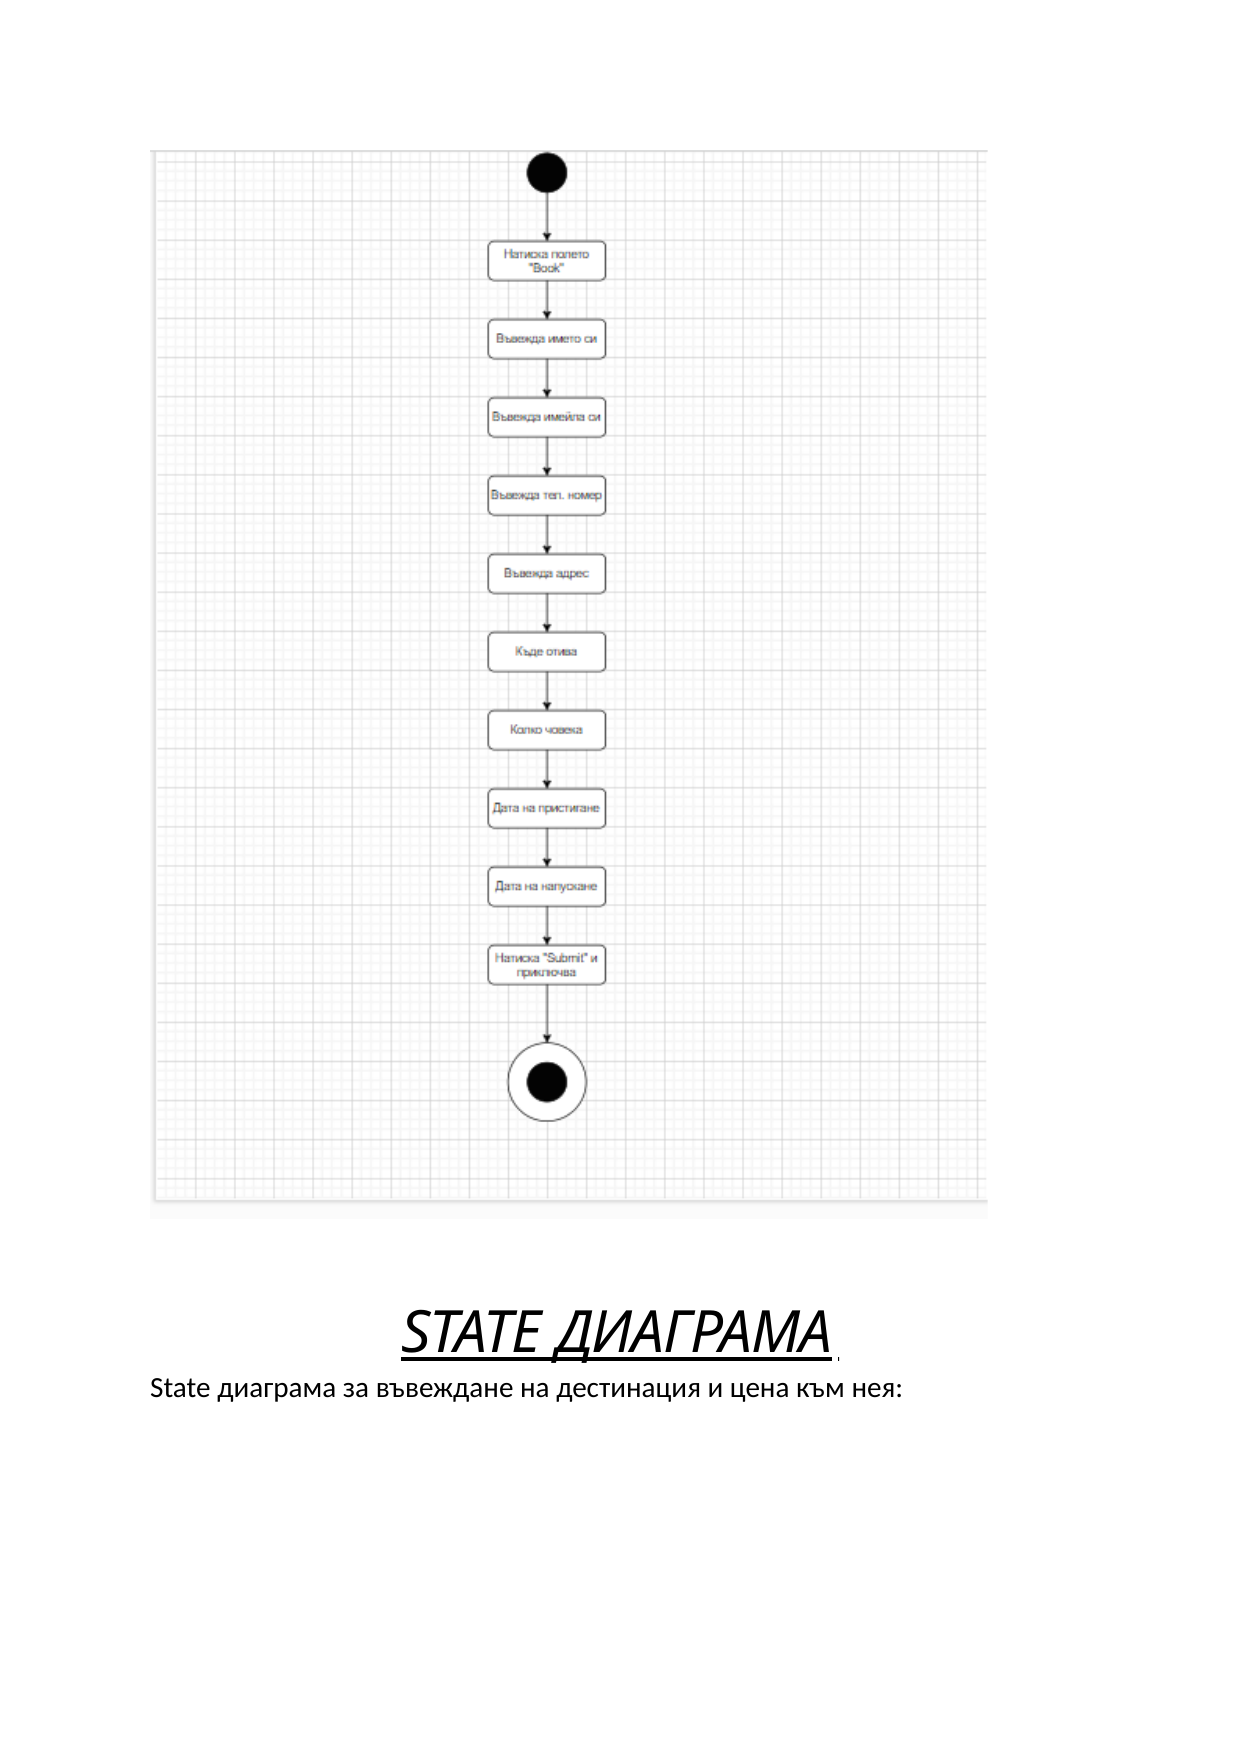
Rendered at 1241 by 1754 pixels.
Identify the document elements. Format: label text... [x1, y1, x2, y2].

text State диаграма за въвеждане на дестинация и цена към нея: [150, 1369, 1090, 1405]
title STATE ДИАГРАМА [150, 1290, 1090, 1369]
